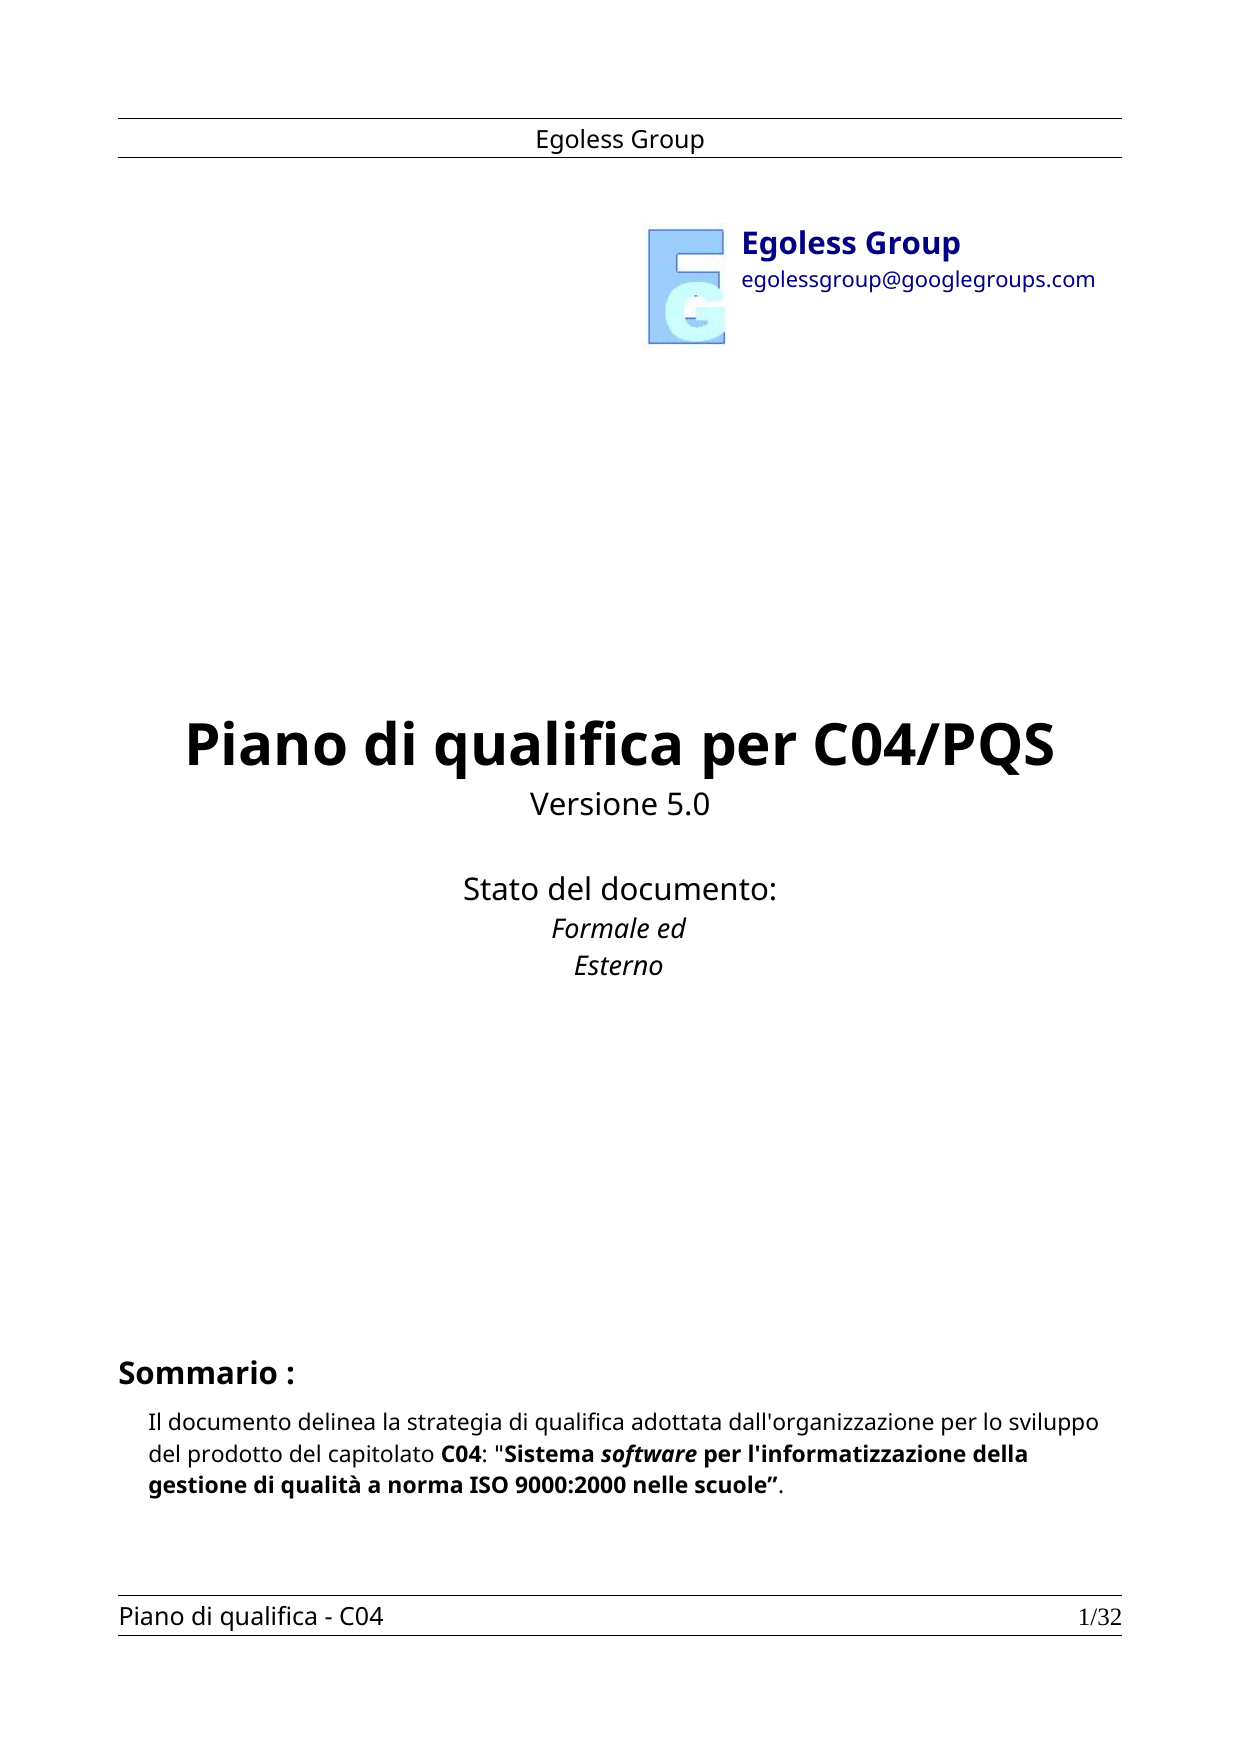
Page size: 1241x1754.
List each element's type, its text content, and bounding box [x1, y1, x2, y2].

text Stato del documento: [118, 867, 1122, 910]
text Piano di qualifica per C04/PQS [118, 703, 1122, 782]
text Sommario : [118, 1351, 1122, 1394]
table_header [118, 216, 735, 385]
text Versione 5.0 [118, 782, 1122, 825]
text Esterno [118, 947, 1122, 984]
table_header Egoless Group egolessgroup@googlegroups.com [735, 216, 1122, 385]
text Formale ed [118, 910, 1122, 947]
text Il documento delinea la strategia di qualifica adottata dall'organizzazione per lo sviluppo del prodotto del capitolato C04: "Sistema software per l'informatizzazione della gestione di qualità a norma ISO 9000:2000 nelle scuole”. [148, 1406, 1122, 1500]
picture [642, 223, 733, 352]
